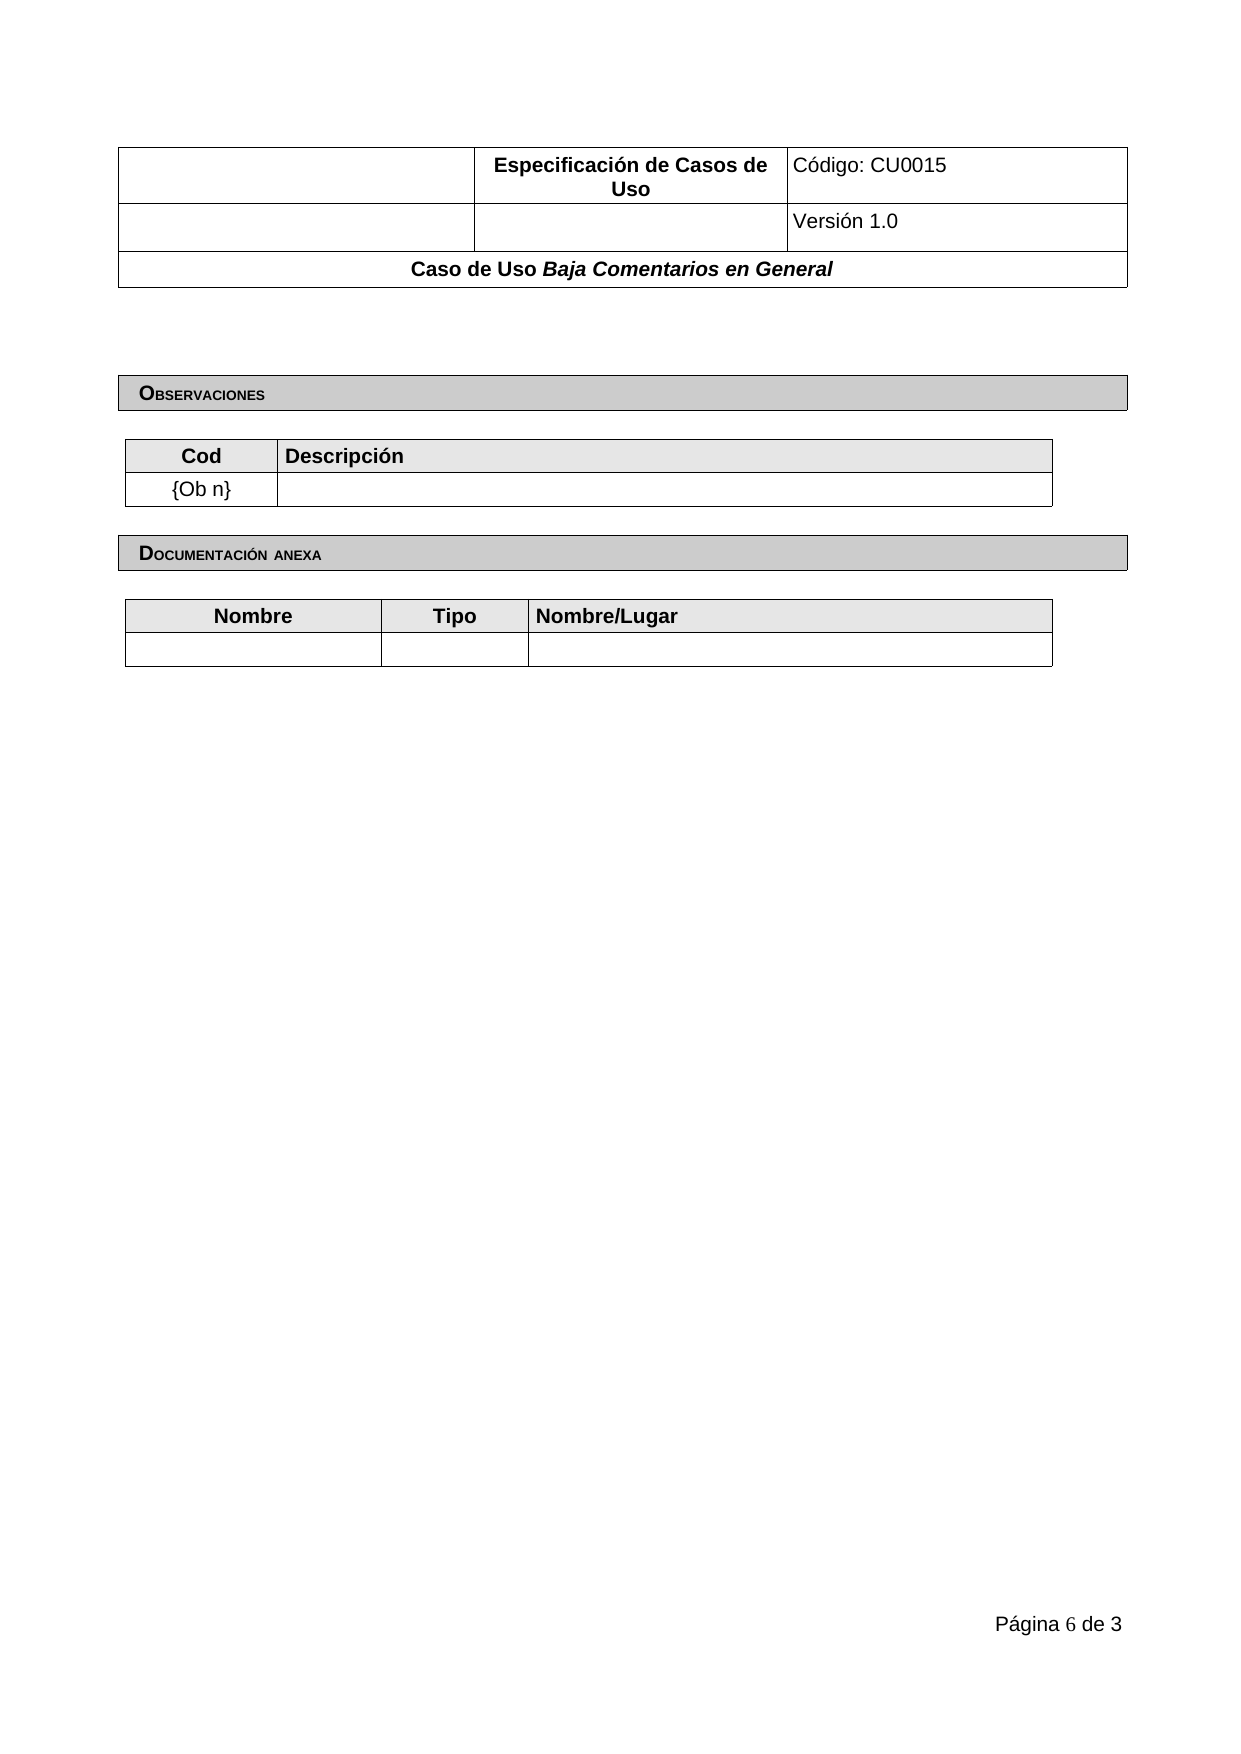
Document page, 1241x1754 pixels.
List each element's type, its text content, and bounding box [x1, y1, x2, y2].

table_cell [278, 473, 1052, 506]
table_header Documentación anexa [119, 536, 1127, 570]
table_cell {Ob n} [126, 473, 277, 506]
table_header Nombre/Lugar [529, 600, 1052, 632]
table_header Nombre [126, 600, 381, 632]
table_header Tipo [382, 600, 528, 632]
table_cell [529, 633, 1052, 666]
table_header Cod [126, 440, 277, 472]
table_cell [382, 633, 528, 666]
table_header Descripción [278, 440, 1052, 472]
table_cell [126, 633, 381, 666]
table_header Observaciones [119, 376, 1127, 410]
